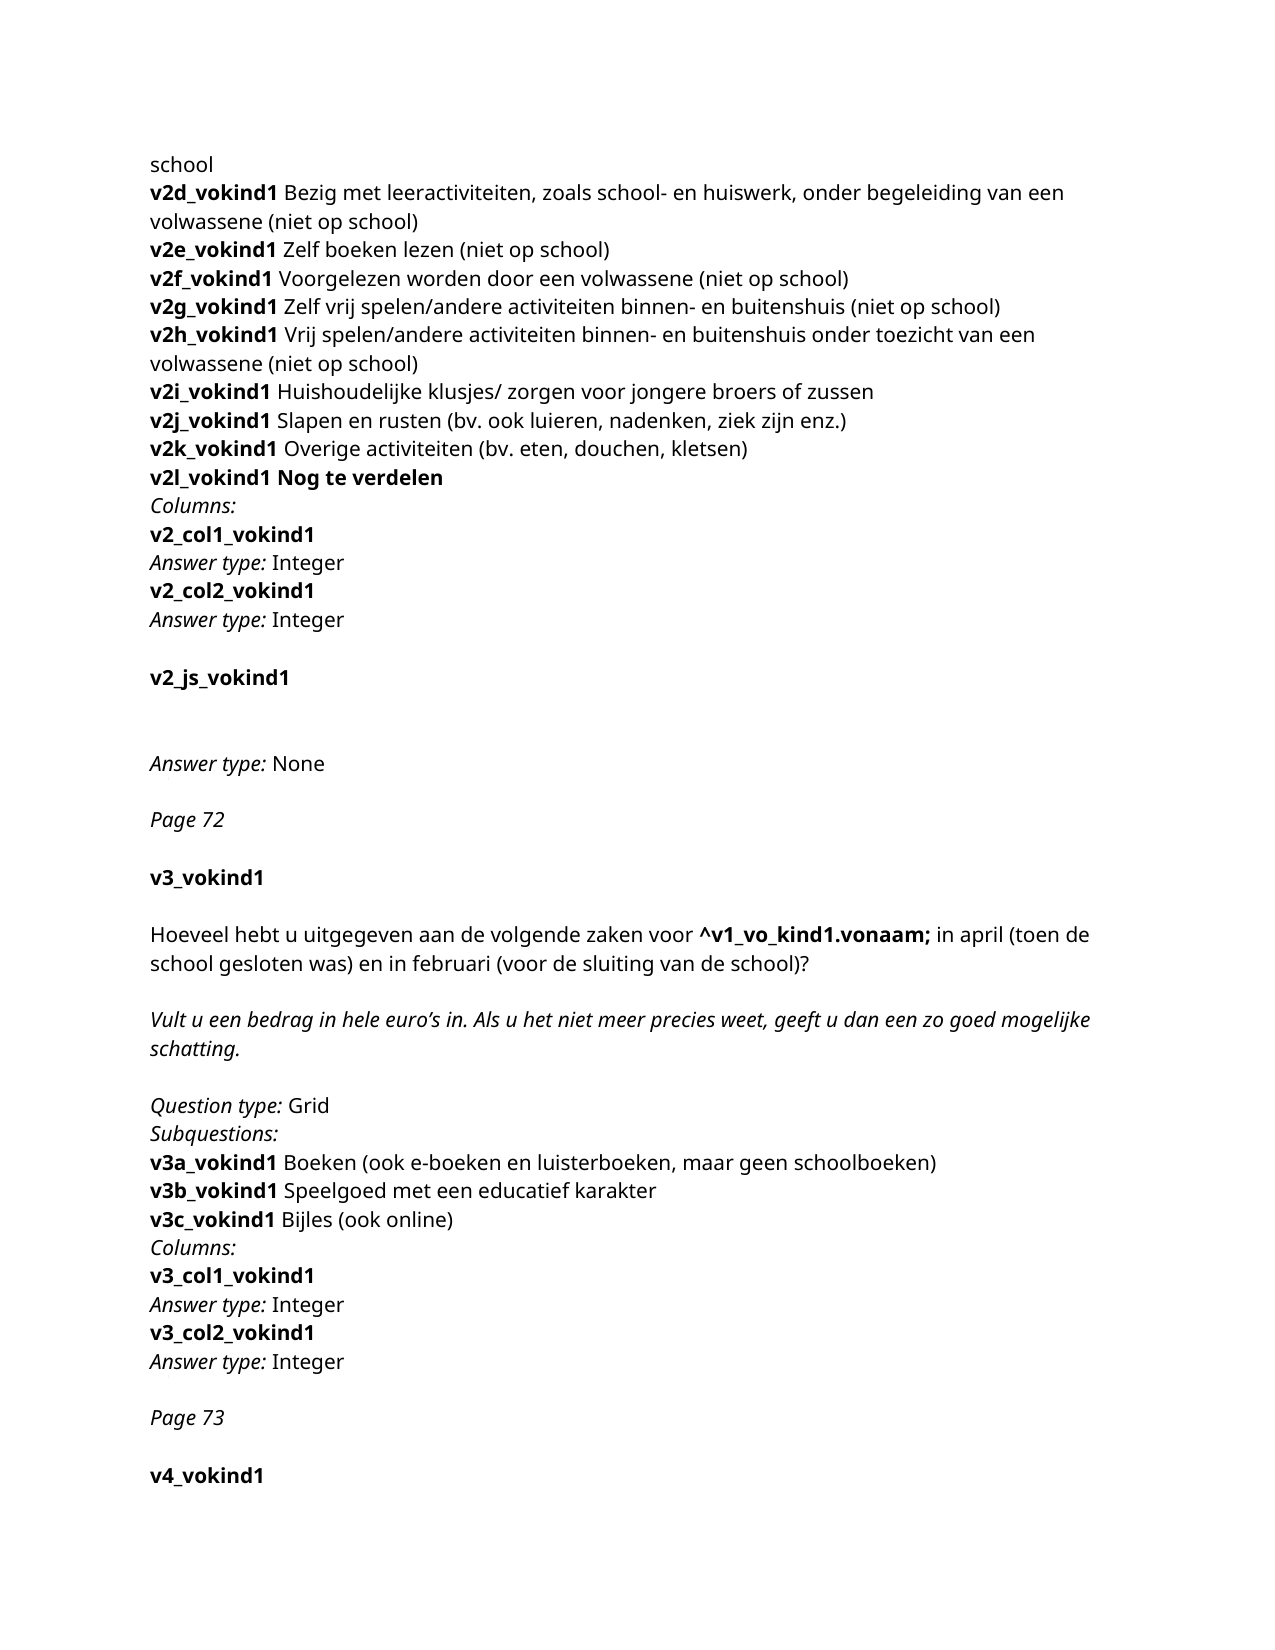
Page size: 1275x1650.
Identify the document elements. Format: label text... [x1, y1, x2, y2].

subtitle v2_js_vokind1 [150, 663, 1125, 691]
text Subquestions: v3a_vokind1 Boeken (ook e-boeken en luisterboeken, maar geen schoolboeken) v3b_vokind1 Speelgoed met een educatief karakter v3c_vokind1 Bijles (ook online) [150, 1119, 1125, 1233]
text Answer type: Integer [150, 605, 1125, 633]
text Question type: Grid [150, 1091, 1125, 1119]
text Columns: v2_col1_vokind1 [150, 491, 1125, 548]
subtitle v3_vokind1 [150, 863, 1125, 891]
text Columns: v3_col1_vokind1 [150, 1233, 1125, 1290]
text v2_col2_vokind1 [150, 577, 1125, 605]
text Page 73 [150, 1403, 1125, 1432]
text Page 72 [150, 805, 1125, 833]
text Hoeveel hebt u uitgegeven aan de volgende zaken voor ^v1_vo_kind1.vonaam; in april (toen de school gesloten was) en in februari (voor de sluiting van de school)? Vult u een bedrag in hele euro’s in. Als u het niet meer precies weet, geeft u dan een zo goed mogelijke schatting. [150, 920, 1125, 1062]
text Answer type: None [150, 749, 1125, 777]
text Answer type: Integer [150, 1290, 1125, 1318]
text school v2d_vokind1 Bezig met leeractiviteiten, zoals school- en huiswerk, onder begeleiding van een volwassene (niet op school) v2e_vokind1 Zelf boeken lezen (niet op school) v2f_vokind1 Voorgelezen worden door een volwassene (niet op school) v2g_vokind1 Zelf vrij spelen/andere activiteiten binnen- en buitenshuis (niet op school) v2h_vokind1 Vrij spelen/andere activiteiten binnen- en buitenshuis onder toezicht van een volwassene (niet op school) v2i_vokind1 Huishoudelijke klusjes/ zorgen voor jongere broers of zussen v2j_vokind1 Slapen en rusten (bv. ook luieren, nadenken, ziek zijn enz.) v2k_vokind1 Overige activiteiten (bv. eten, douchen, kletsen) v2l_vokind1 Nog te verdelen [150, 150, 1125, 491]
subtitle v4_vokind1 [150, 1461, 1125, 1489]
text v3_col2_vokind1 [150, 1318, 1125, 1347]
text Answer type: Integer [150, 548, 1125, 577]
text Answer type: Integer [150, 1347, 1125, 1375]
